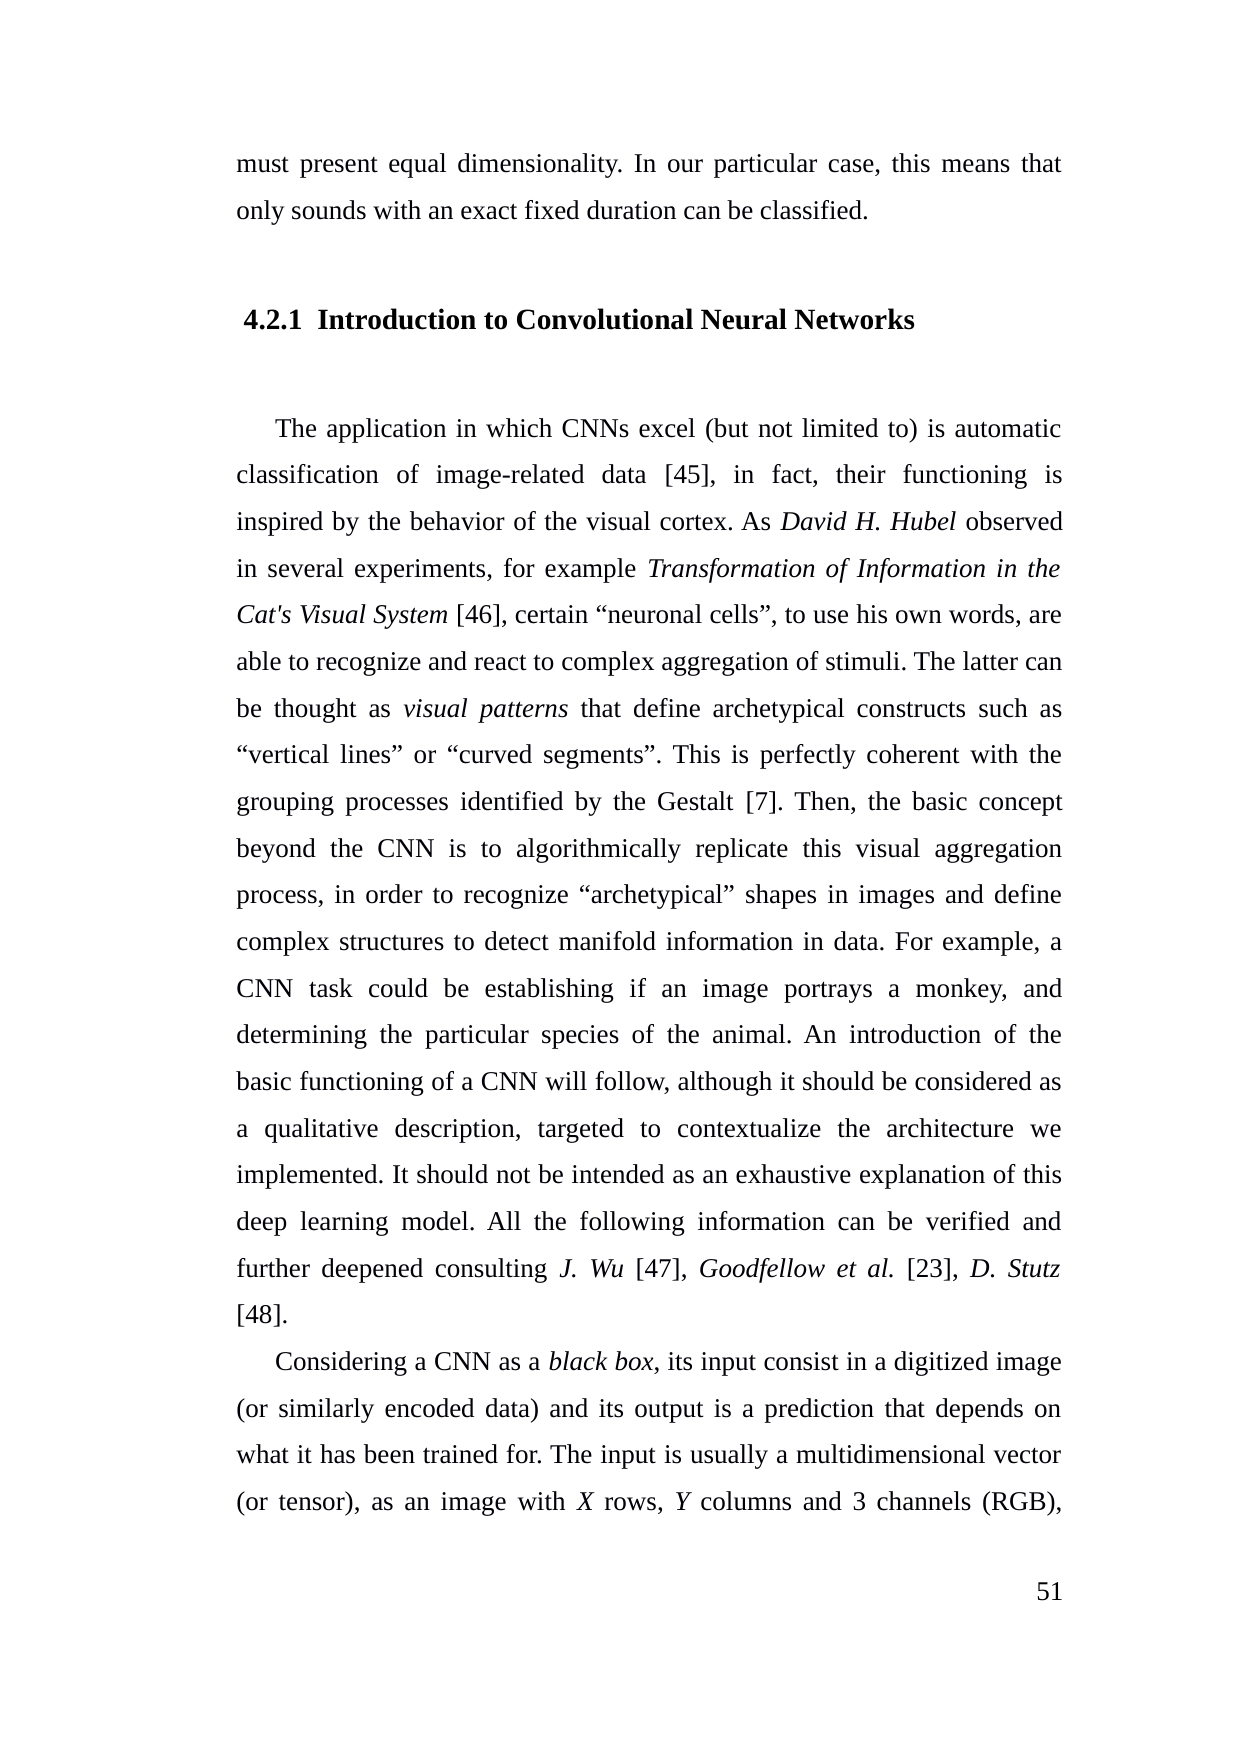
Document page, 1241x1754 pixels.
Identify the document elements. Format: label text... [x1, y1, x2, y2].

subtitle Introduction to Convolutional Neural Networks [236, 302, 1063, 336]
text must present equal dimensionality. In our particular case, this means that only sounds with an exact fixed duration can be classified. [236, 148, 1063, 225]
text Considering a CNN as a black box, its input consist in a digitized image (or similarly encoded data) and its output is a prediction that depends on what it has been trained for. The input is usually a multidimensional vector (or tensor), as an image with X rows, Y columns and 3 channels (RGB), [236, 1345, 1063, 1516]
text The application in which CNNs excel (but not limited to) is automatic classification of image-related data [45], in fact, their functioning is inspired by the behavior of the visual cortex. As David H. Hubel observed in several experiments, for example Transformation of Information in the Cat's Visual System [46], certain “neuronal cells”, to use his own words, are able to recognize and react to complex aggregation of stimuli. The latter can be thought as visual patterns that define archetypical constructs such as “vertical lines” or “curved segments”. This is perfectly coherent with the grouping processes identified by the Gestalt [7]. Then, the basic concept beyond the CNN is to algorithmically replicate this visual aggregation process, in order to recognize “archetypical” shapes in images and define complex structures to detect manifold information in data. For example, a CNN task could be establishing if an image portrays a monkey, and determining the particular species of the animal. An introduction of the basic functioning of a CNN will follow, although it should be considered as a qualitative description, targeted to contextualize the architecture we implemented. It should not be intended as an exhaustive explanation of this deep learning model. All the following information can be verified and further deepened consulting J. Wu [47], Goodfellow et al. [23], D. Stutz [48]. [236, 412, 1063, 1330]
